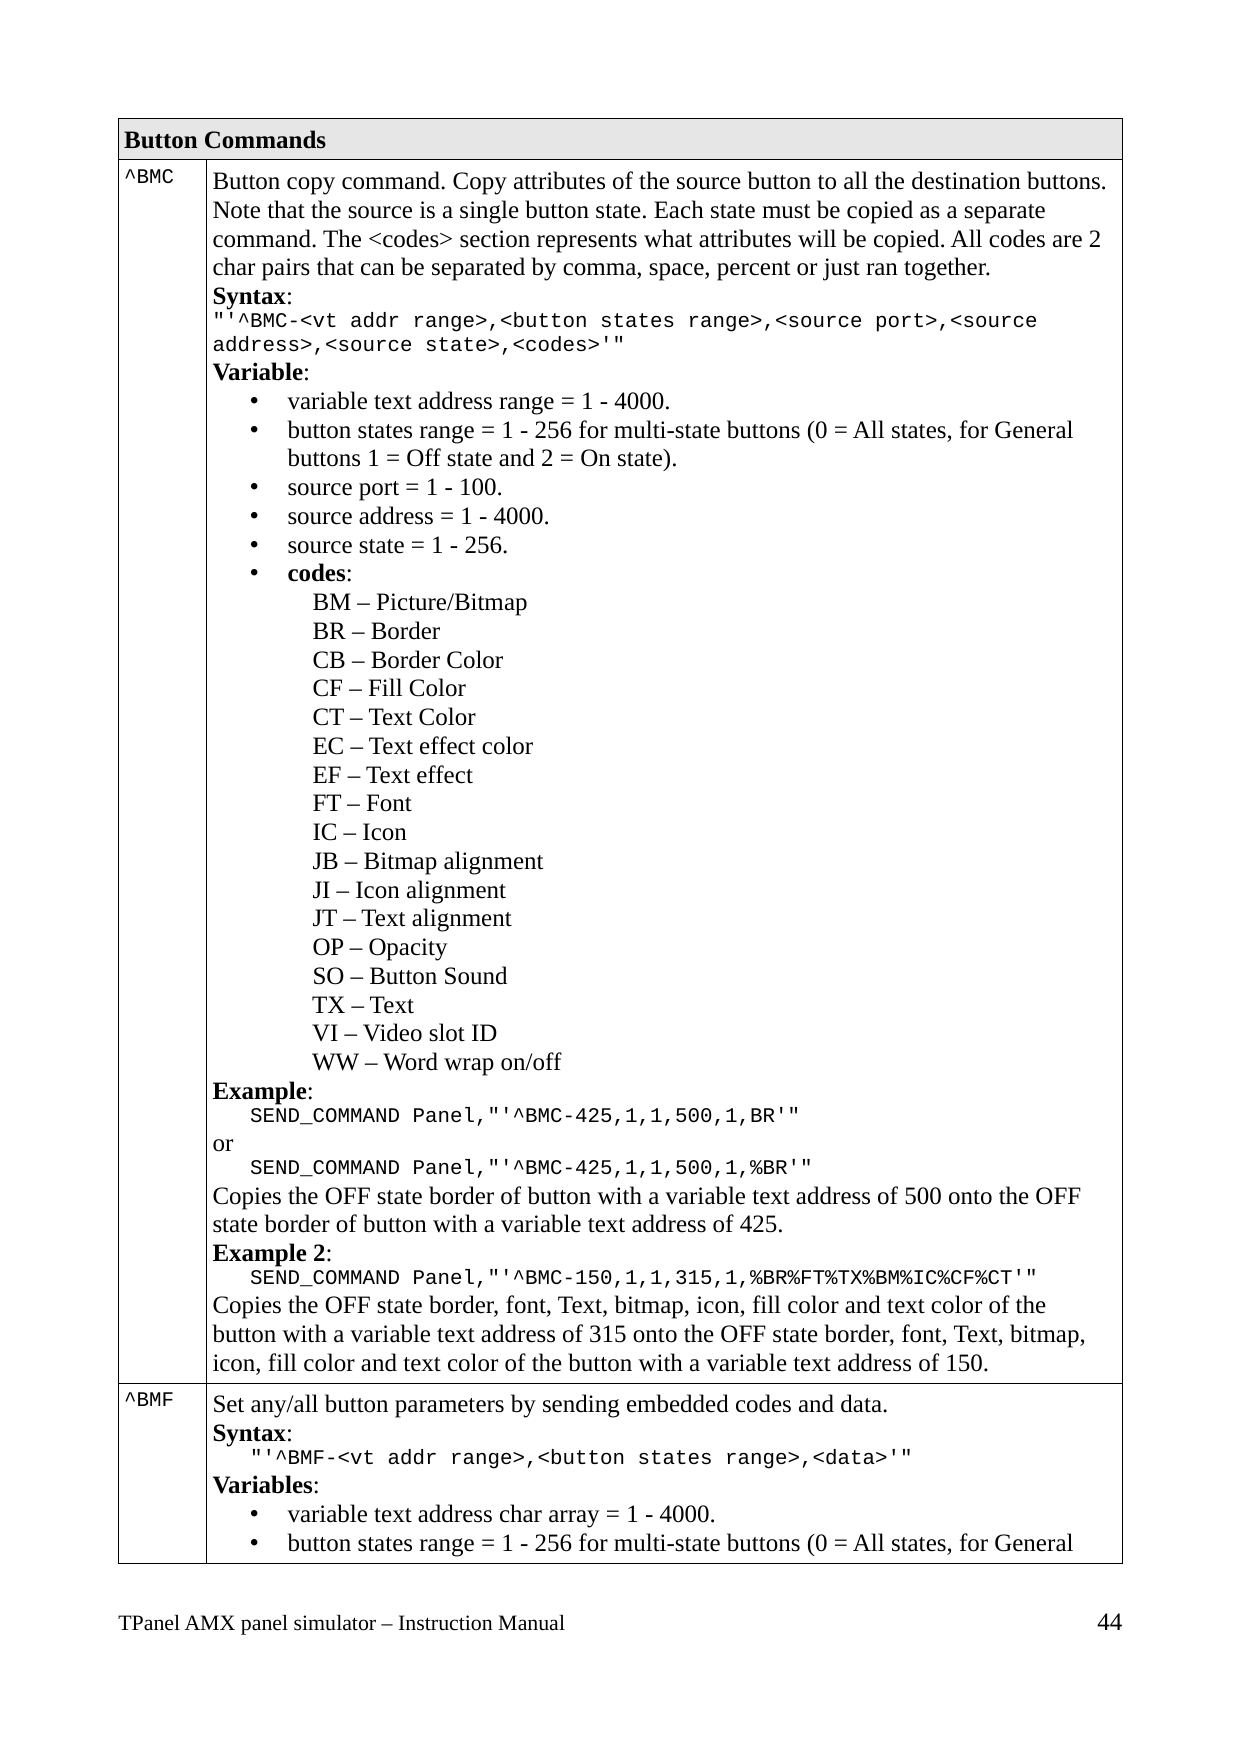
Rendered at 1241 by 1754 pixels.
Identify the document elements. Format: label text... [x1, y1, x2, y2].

table_cell Set any/all button parameters by sending embedded codes and data. Syntax: "'^BMF-<vt addr range>,<button states range>,<data>'" Variables: variable text address char array = 1 - 4000. button states range = 1 - 256 for multi-state buttons (0 = All states, for General buttons 1 = Off state and 2 = On state). level range = 1 - 600 (level value is 1 - 65535). data: ’%R<left>, <top>, <right>, <bottom>’ = Set rectangle. ’%B<border style>’ = Set the border style name. See the Border Styles and Programming Numbers table on page 36. ’%B’,<border 0-27,40,41> = Set the borer style number. See the Border Styles and Programming Numbers table on page 36. ’%DO<1-5><1-5><1-5><1-5><1-5> = Set the draw order. Listed from bottom to top. Refer to the ^BDO command for more information. ’%F’,<font 1-8,10,11,20-29,32-xx> = Set the font. See the Default Font Styles and ID Numbers table on page 36. ’%F<font 01-08,10,11,20-29,32-xx>’ = Set the font. See the Default Font Styles and ID Numbers table on page 36. ’%MI<mask image>’ = Set the mask image. Refer to the ^BMI command for more information. ’%R = Sets button location and also resizes the button. Takes four parameters: <left>, <top>, <right>, <bottom>. ’%T<text >’ = Set the text using ASCII characters (empty is clear). ’%P<bitmap>’ = Set the picture/bitmap filename (empty is clear). ’%I<icon 01-9900, 0-clear>’ = Set the icon using values of 01 - 9900 (icon numbers are assigned in the TPDesign4 Resource Manager tab - Slots section). ’%J’,<alignment of text 1-9> = As shown the following telephone keypad alignment chart: 0 Zero can be used for an absolute position. ’%JT<alignment of text 0-9>’ = As shown the above telephone keypad alignment chart, BUT the 0 (zero) is absolute and followed by ’,<left>,<top>’ ’%JB<alignment of bitmap/picture 0-9>’ = As shown the above telephone keypad alignment chart BUT the 0 (zero) is absolute and followed by ’,<left>,<top>’ ’%JI<alignment of icon 0-9>’ = As shown the above telephone keypad alignment chart, BUT the 0 (zero) is absolute and followed by ’,<left>,<top>’ For some of these commands and values, refer to the RGB Triplets and Names For Basic 88 Colors table on page 34. ’%CF<on fill color>’ = Set Fill Color. ’%CB<on border color>’ = Set Border Color. ’%CT<on text color>’ = Set Text Color. ’%SW<1 or 0>’ = Show/hide a button. ’%SO<sound>’ = Set the button sound. ’%EN<1 or 0>’ = Enable/disable a button. ’%WW<1 or 0>’ = Word wrap ON/OFF. ’%GH<bargraph hi>’ = Set the bargraph upper limit. ’%GL<bargraph low>’ = Set the bargraph lower limit. ’%GN<bargraph slider name>’ = Set the bargraph slider name/Joystick cursor name. ’%GC<bargraph slider color>’ = Set the bargraph slider color/Joystick cursor color. ’%OT<feedback type>’ = Set the Feedback (Output) Type to one of the following: None, Channel, Invert, ON (Always ON), Momentary, or Blink. ’%OP<0-255>’ = Set the button opacity to either Invisible (value=0) or Opaque (value=255). ’%OP#<00-FF>’ = Set the button opacity to either Invisible (value=00) or Opaque (value=FF). ’%UN<Unicode text>’ = Set the Unicode text. See the ^UNI section for the text format. ’%EF<text effect name>’ = Set the text effect. ’%EC<text effect color>’ = Set the text effect color. Example: SEND_COMMAND Panel,"'^BMF-500,1,%B10%CFRed%CB Blue %CTBlack%Ptest.png'" Sets the button OFF state as well as the Border, Fill Color, Border Color, Text Color, and Bitmap. [207, 1384, 1122, 1562]
table_cell ^BMF [119, 1384, 206, 1562]
table_header Button Commands [119, 119, 1122, 159]
table_cell Button copy command. Copy attributes of the source button to all the destination buttons. Note that the source is a single button state. Each state must be copied as a separate command. The <codes> section represents what attributes will be copied. All codes are 2 char pairs that can be separated by comma, space, percent or just ran together. Syntax: "'^BMC-<vt addr range>,<button states range>,<source port>,<source address>,<source state>,<codes>'" Variable: variable text address range = 1 - 4000. button states range = 1 - 256 for multi-state buttons (0 = All states, for General buttons 1 = Off state and 2 = On state). source port = 1 - 100. source address = 1 - 4000. source state = 1 - 256. codes: BM – Picture/Bitmap BR – Border CB – Border Color CF – Fill Color CT – Text Color EC – Text effect color EF – Text effect FT – Font IC – Icon JB – Bitmap alignment JI – Icon alignment JT – Text alignment OP – Opacity SO – Button Sound TX – Text VI – Video slot ID WW – Word wrap on/off Example: SEND_COMMAND Panel,"'^BMC-425,1,1,500,1,BR'" or SEND_COMMAND Panel,"'^BMC-425,1,1,500,1,%BR'" Copies the OFF state border of button with a variable text address of 500 onto the OFF state border of button with a variable text address of 425. Example 2: SEND_COMMAND Panel,"'^BMC-150,1,1,315,1,%BR%FT%TX%BM%IC%CF%CT'" Copies the OFF state border, font, Text, bitmap, icon, fill color and text color of the button with a variable text address of 315 onto the OFF state border, font, Text, bitmap, icon, fill color and text color of the button with a variable text address of 150. [207, 160, 1122, 1383]
table_cell ^BMC [119, 160, 206, 1383]
